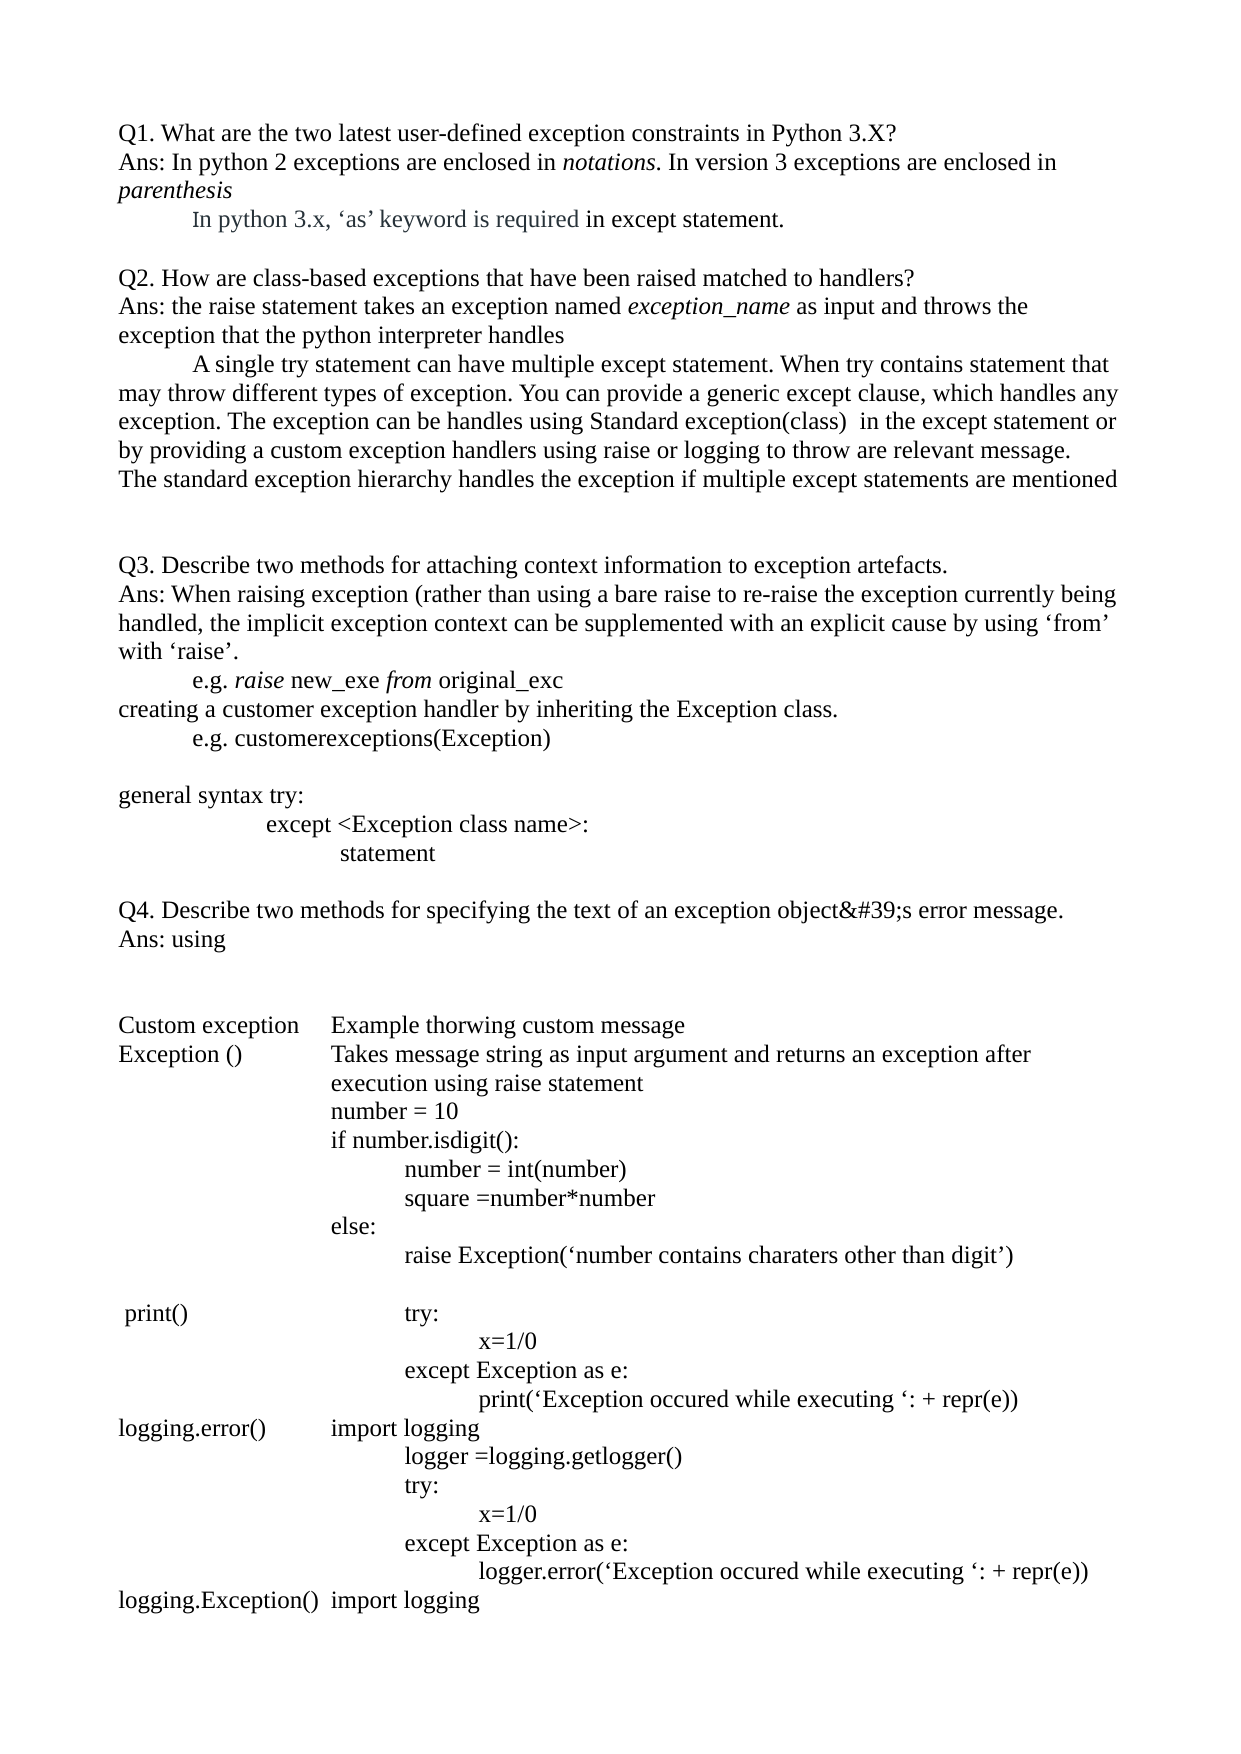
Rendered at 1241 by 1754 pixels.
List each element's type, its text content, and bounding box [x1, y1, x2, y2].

text Ans: using [118, 924, 1122, 953]
table_cell logging.error() [118, 1413, 331, 1585]
text statement [118, 838, 1122, 866]
table_cell logging.Exception() [118, 1585, 331, 1614]
text except <Exception class name>: [118, 809, 1122, 838]
text e.g. raise new_exe from original_exc [118, 665, 1122, 694]
table_cell import logging [331, 1585, 1122, 1614]
text In python 3.x, ‘as’ keyword is required in except statement. [118, 204, 1122, 234]
text Q3. Describe two methods for attaching context information to exception artefacts. [118, 550, 1122, 579]
table_header Example thorwing custom message [331, 1010, 1122, 1039]
text Q4. Describe two methods for specifying the text of an exception object&#39;s error message. [118, 895, 1122, 924]
text Q2. How are class-based exceptions that have been raised matched to handlers? [118, 263, 1122, 291]
table_cell import logging logger =logging.getlogger() try: x=1/0 except Exception as e: logger.error(‘Exception occured while executing ‘: + repr(e)) [331, 1413, 1122, 1585]
text general syntax try: [118, 780, 1122, 809]
table_cell try: x=1/0 except Exception as e: print(‘Exception occured while executing ‘: + repr(e)) [331, 1298, 1122, 1413]
table_header Custom exception [118, 1010, 331, 1039]
text Ans: When raising exception (rather than using a bare raise to re-raise the exception currently being handled, the implicit exception context can be supplemented with an explicit cause by using ‘from’ with ‘raise’. [118, 579, 1122, 665]
table_cell Takes message string as input argument and returns an exception after execution using raise statement number = 10 if number.isdigit(): number = int(number) square =number*number else: raise Exception(‘number contains charaters other than digit’) [331, 1039, 1122, 1298]
text Ans: In python 2 exceptions are enclosed in notations. In version 3 exceptions are enclosed in parenthesis [118, 147, 1122, 204]
text creating a customer exception handler by inheriting the Exception class. [118, 694, 1122, 723]
text The standard exception hierarchy handles the exception if multiple except statements are mentioned [118, 464, 1122, 521]
text A single try statement can have multiple except statement. When try contains statement that may throw different types of exception. You can provide a generic except clause, which handles any exception. The exception can be handles using Standard exception(class) in the except statement or by providing a custom exception handlers using raise or logging to throw are relevant message. [118, 349, 1122, 464]
text Ans: the raise statement takes an exception named exception_name as input and throws the exception that the python interpreter handles [118, 291, 1122, 349]
text e.g. customerexceptions(Exception) [118, 723, 1122, 751]
table_cell print() [118, 1298, 331, 1413]
table_cell Exception () [118, 1039, 331, 1298]
text Q1. What are the two latest user-defined exception constraints in Python 3.X? [118, 118, 1122, 147]
